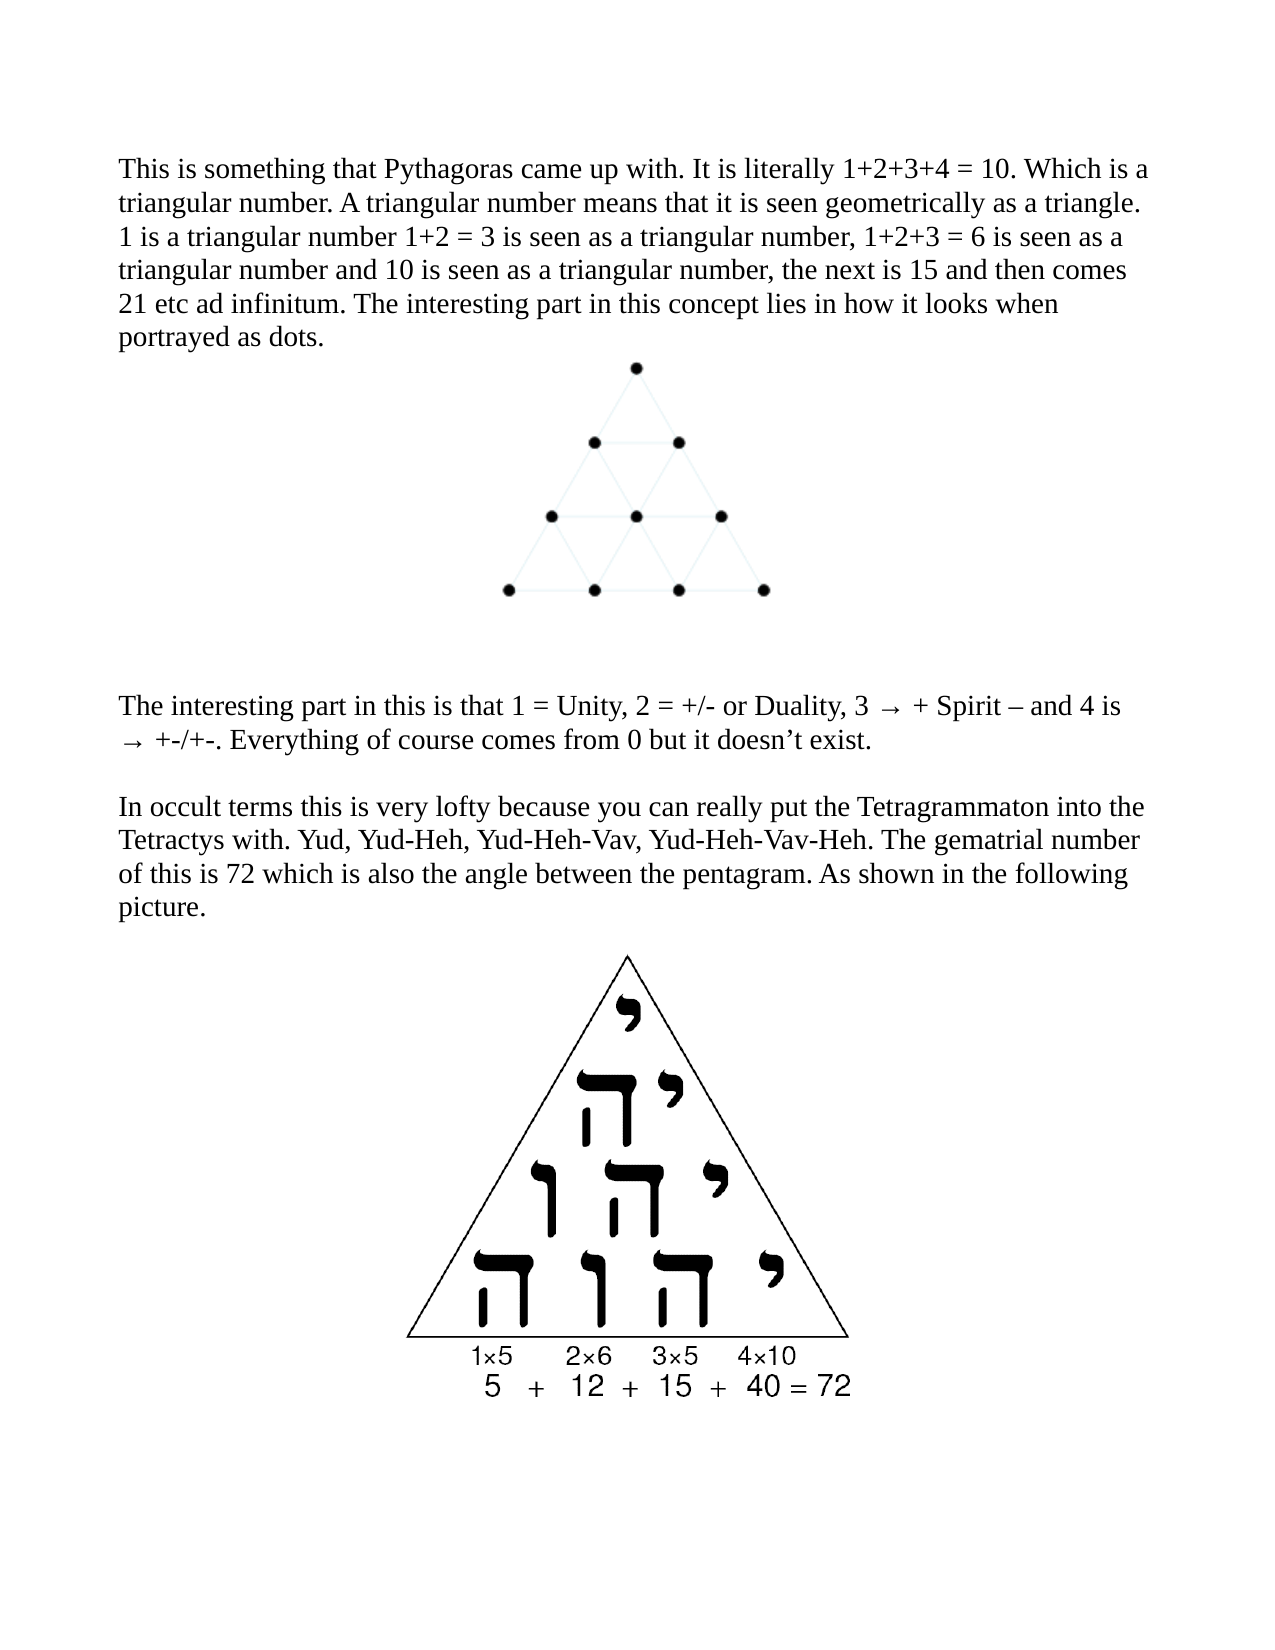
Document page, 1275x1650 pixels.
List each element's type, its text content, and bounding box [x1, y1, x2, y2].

picture [481, 352, 794, 614]
picture [398, 947, 858, 1405]
text The interesting part in this is that 1 = Unity, 2 = +/- or Duality, 3 → + Spirit – and 4 is → +-/+-. Everything of course comes from 0 but it doesn’t exist. [118, 688, 1157, 755]
text This is something that Pythagoras came up with. It is literally 1+2+3+4 = 10. Which is a triangular number. A triangular number means that it is seen geometrically as a triangle. 1 is a triangular number 1+2 = 3 is seen as a triangular number, 1+2+3 = 6 is seen as a triangular number and 10 is seen as a triangular number, the next is 15 and then comes 21 etc ad infinitum. The interesting part in this concept lies in how it looks when portrayed as dots. [118, 152, 1157, 353]
text In occult terms this is very lofty because you can really put the Tetragrammaton into the Tetractys with. Yud, Yud-Heh, Yud-Heh-Vav, Yud-Heh-Vav-Heh. The gematrial number of this is 72 which is also the angle between the pentagram. As shown in the following picture. [118, 789, 1157, 923]
